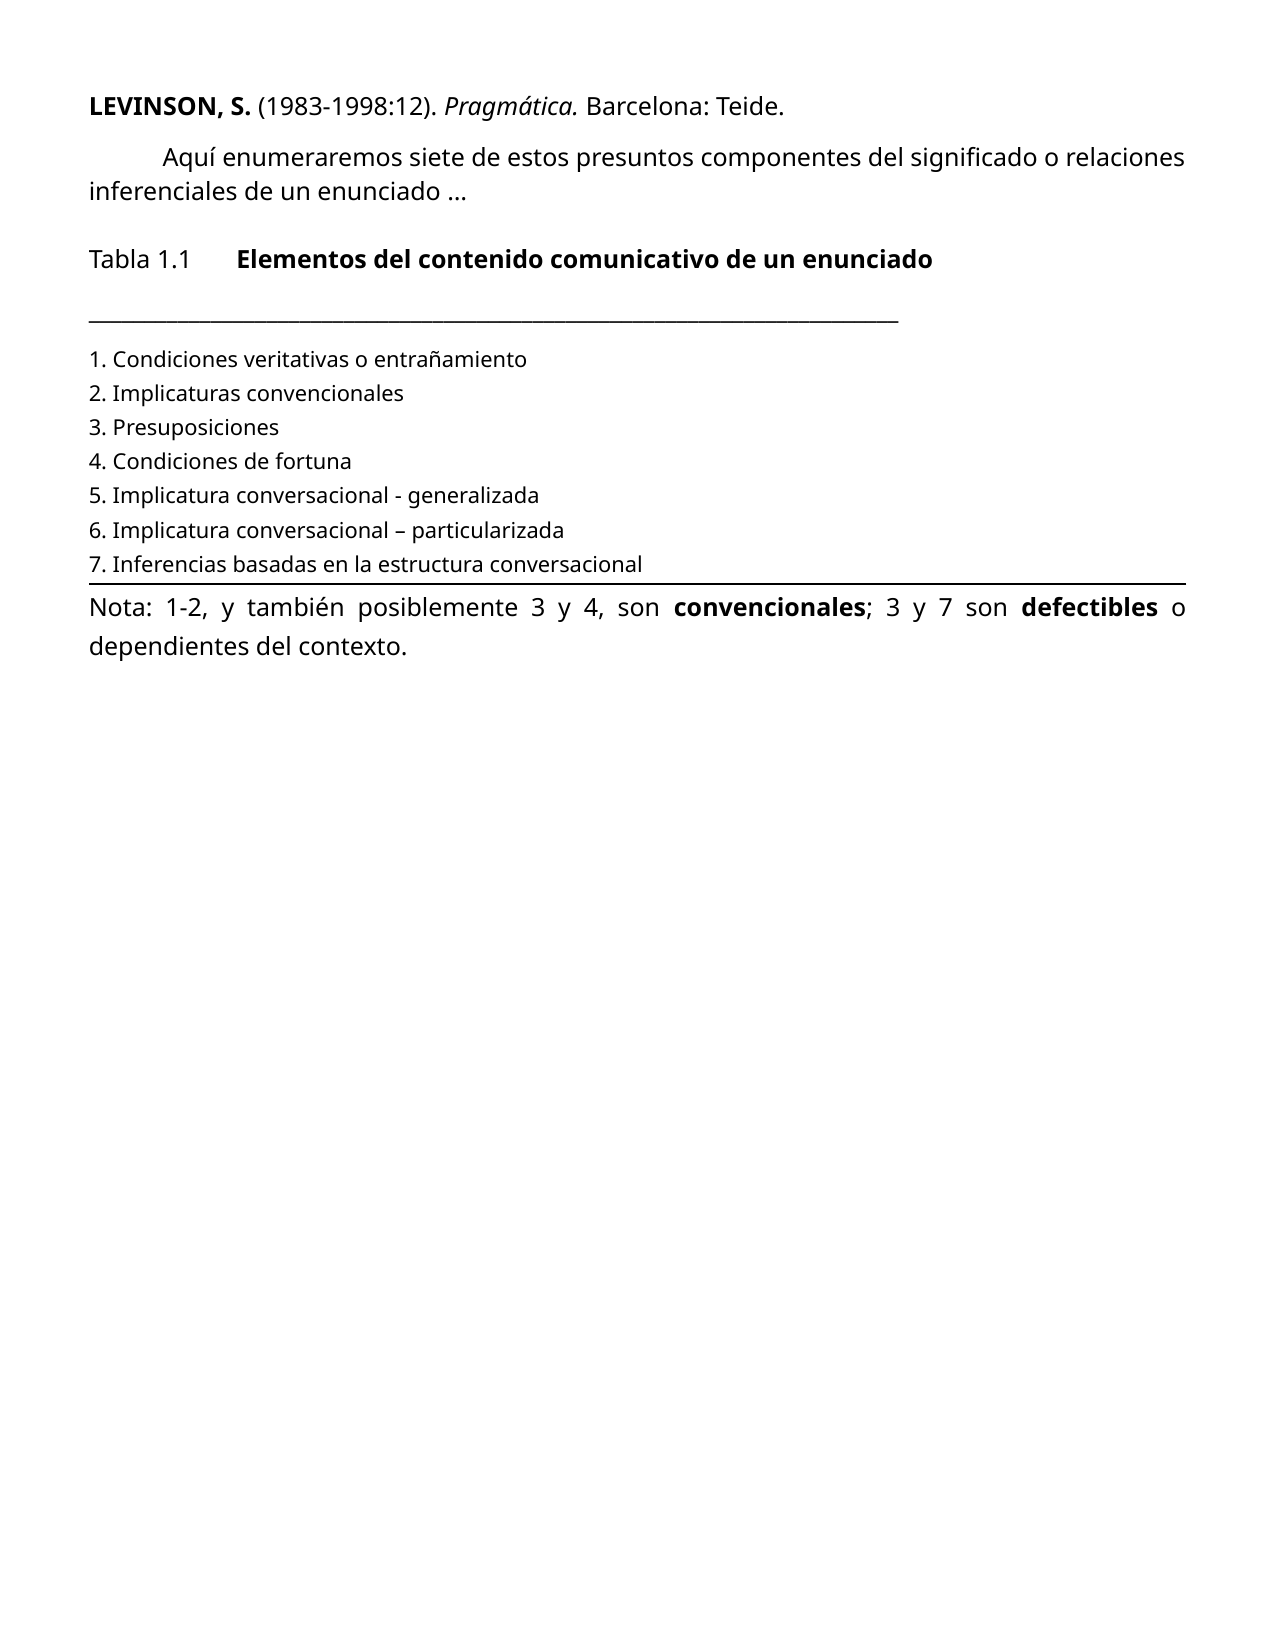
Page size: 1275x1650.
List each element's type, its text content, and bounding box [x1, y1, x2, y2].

text Nota: 1-2, y también posiblemente 3 y 4, son convencionales; 3 y 7 son defectibles o dependientes del contexto. [88, 589, 1186, 663]
text Aquí enumeraremos siete de estos presuntos componentes del significado o relaciones inferenciales de un enunciado … [88, 139, 1186, 208]
text LEVINSON, S. (1983-1998:12). Pragmática. Barcelona: Teide. [88, 88, 1186, 123]
text 7. Inferencias basadas en la estructura conversacional [88, 549, 1186, 585]
text 4. Condiciones de fortuna [88, 446, 1186, 476]
text 6. Implicatura conversacional – particularizada [88, 515, 1186, 544]
text _________________________________________________________________________ [88, 293, 1186, 327]
text 2. Implicaturas convencionales [88, 378, 1186, 408]
text 5. Implicatura conversacional - generalizada [88, 481, 1186, 510]
text Tabla 1.1 Elementos del contenido comunicativo de un enunciado [88, 242, 1186, 276]
text 1. Condiciones veritativas o entrañamiento [88, 344, 1186, 374]
text 3. Presuposiciones [88, 412, 1186, 442]
